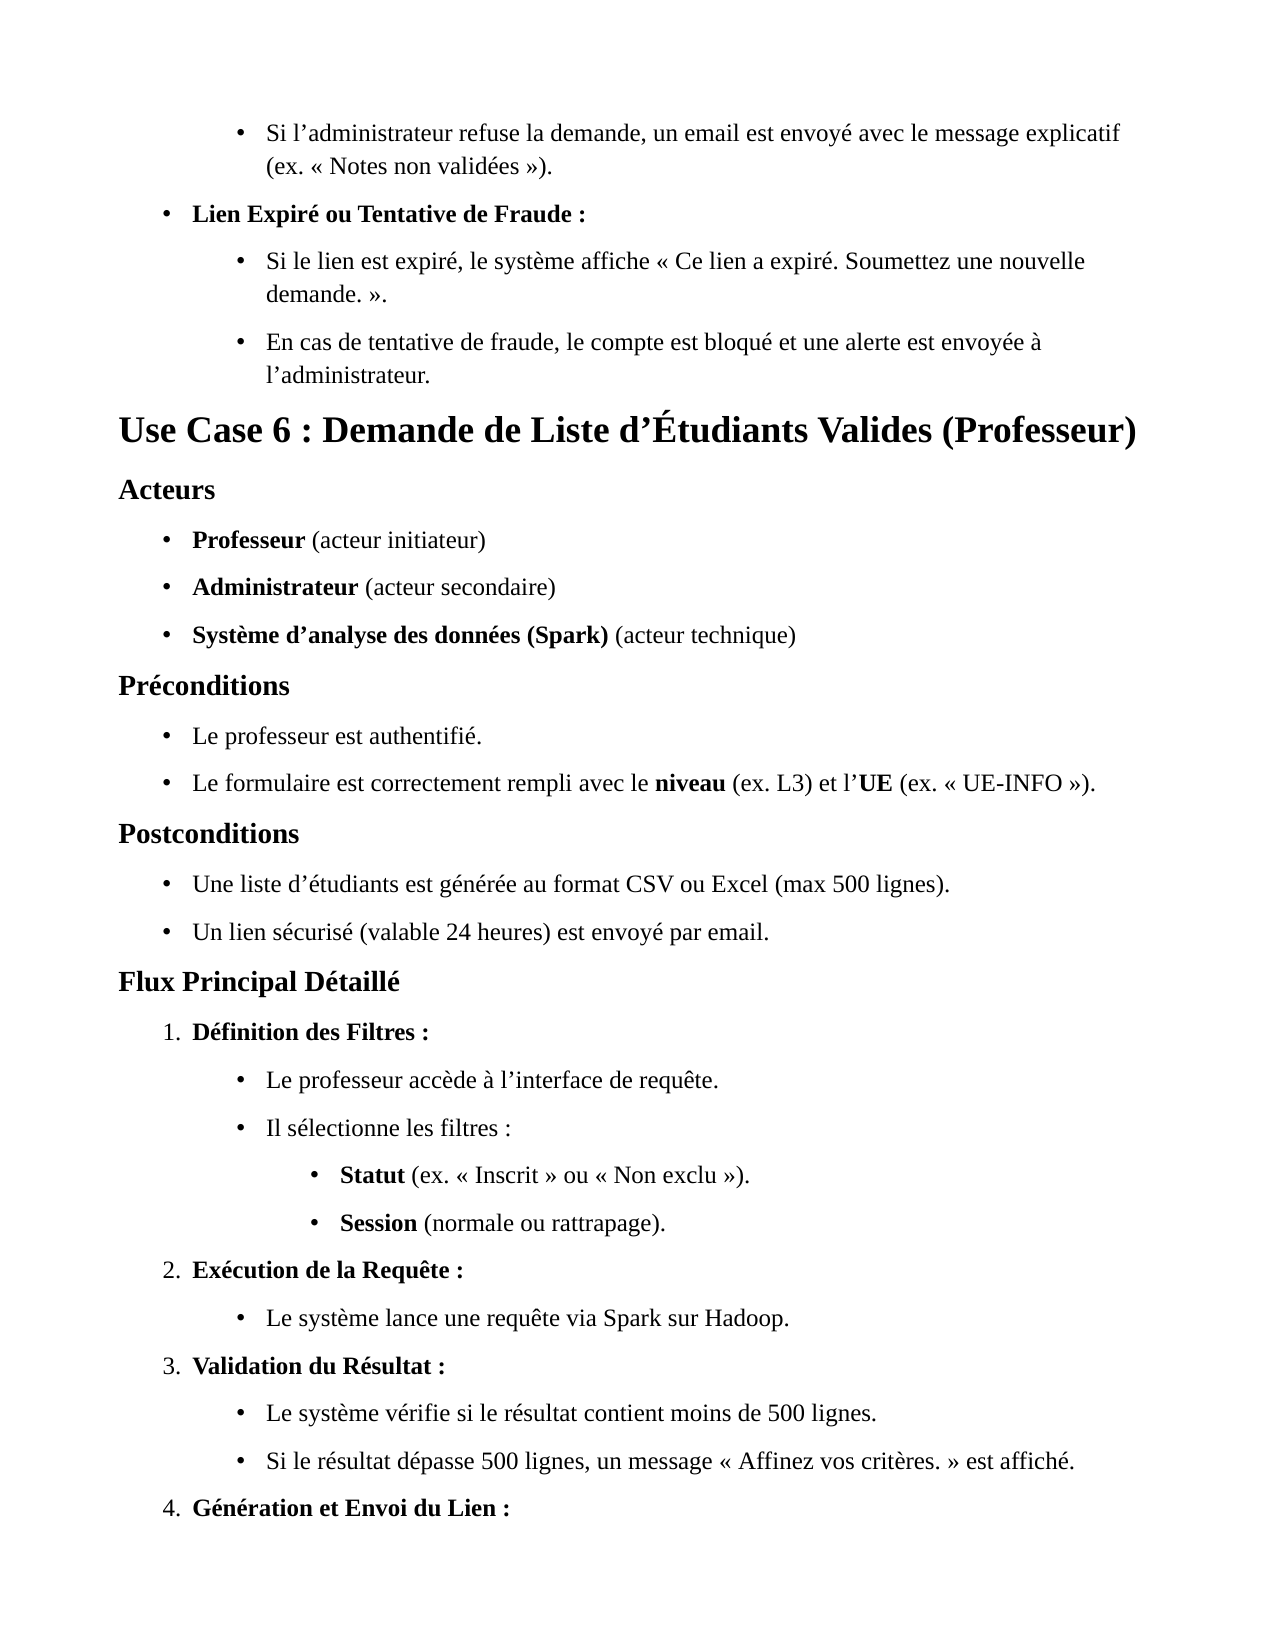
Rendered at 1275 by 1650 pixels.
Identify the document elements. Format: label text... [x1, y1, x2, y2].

list Session (normale ou rattrapage). [310, 1208, 1157, 1237]
list En cas de tentative de fraude, le compte est bloqué et une alerte est envoyée à l’administrateur. [236, 327, 1157, 389]
list Le formulaire est correctement rempli avec le niveau (ex. L3) et l’UE (ex. « UE-INFO »). [162, 768, 1157, 797]
list Le professeur accède à l’interface de requête. [236, 1065, 1157, 1094]
list Si le lien est expiré, le système affiche « Ce lien a expiré. Soumettez une nouvelle demande. ». [236, 246, 1157, 308]
list Administrateur (acteur secondaire) [162, 572, 1157, 601]
list Le système vérifie si le résultat contient moins de 500 lignes. [236, 1398, 1157, 1427]
list Un lien sécurisé (valable 24 heures) est envoyé par email. [162, 917, 1157, 946]
list Si l’administrateur refuse la demande, un email est envoyé avec le message explicatif (ex. « Notes non validées »). [236, 118, 1157, 180]
list Une liste d’étudiants est générée au format CSV ou Excel (max 500 lignes). [162, 869, 1157, 898]
list Le système lance une requête via Spark sur Hadoop. [236, 1303, 1157, 1332]
list Définition des Filtres : [162, 1017, 1157, 1046]
list Professeur (acteur initiateur) [162, 525, 1157, 554]
list Si le résultat dépasse 500 lignes, un message « Affinez vos critères. » est affiché. [236, 1446, 1157, 1475]
list Le professeur est authentifié. [162, 721, 1157, 749]
list Système d’analyse des données (Spark) (acteur technique) [162, 620, 1157, 649]
subtitle Postconditions [118, 816, 1157, 849]
list Il sélectionne les filtres : [236, 1113, 1157, 1141]
subtitle Acteurs [118, 472, 1157, 505]
list Lien Expiré ou Tentative de Fraude : [162, 199, 1157, 227]
list Exécution de la Requête : [162, 1256, 1157, 1284]
list Statut (ex. « Inscrit » ou « Non exclu »). [310, 1160, 1157, 1189]
subtitle Préconditions [118, 668, 1157, 701]
subtitle Use Case 6 : Demande de Liste d’Étudiants Valides (Professeur) [118, 408, 1157, 451]
list Validation du Résultat : [162, 1351, 1157, 1379]
list Génération et Envoi du Lien : [162, 1493, 1157, 1522]
subtitle Flux Principal Détaillé [118, 964, 1157, 998]
